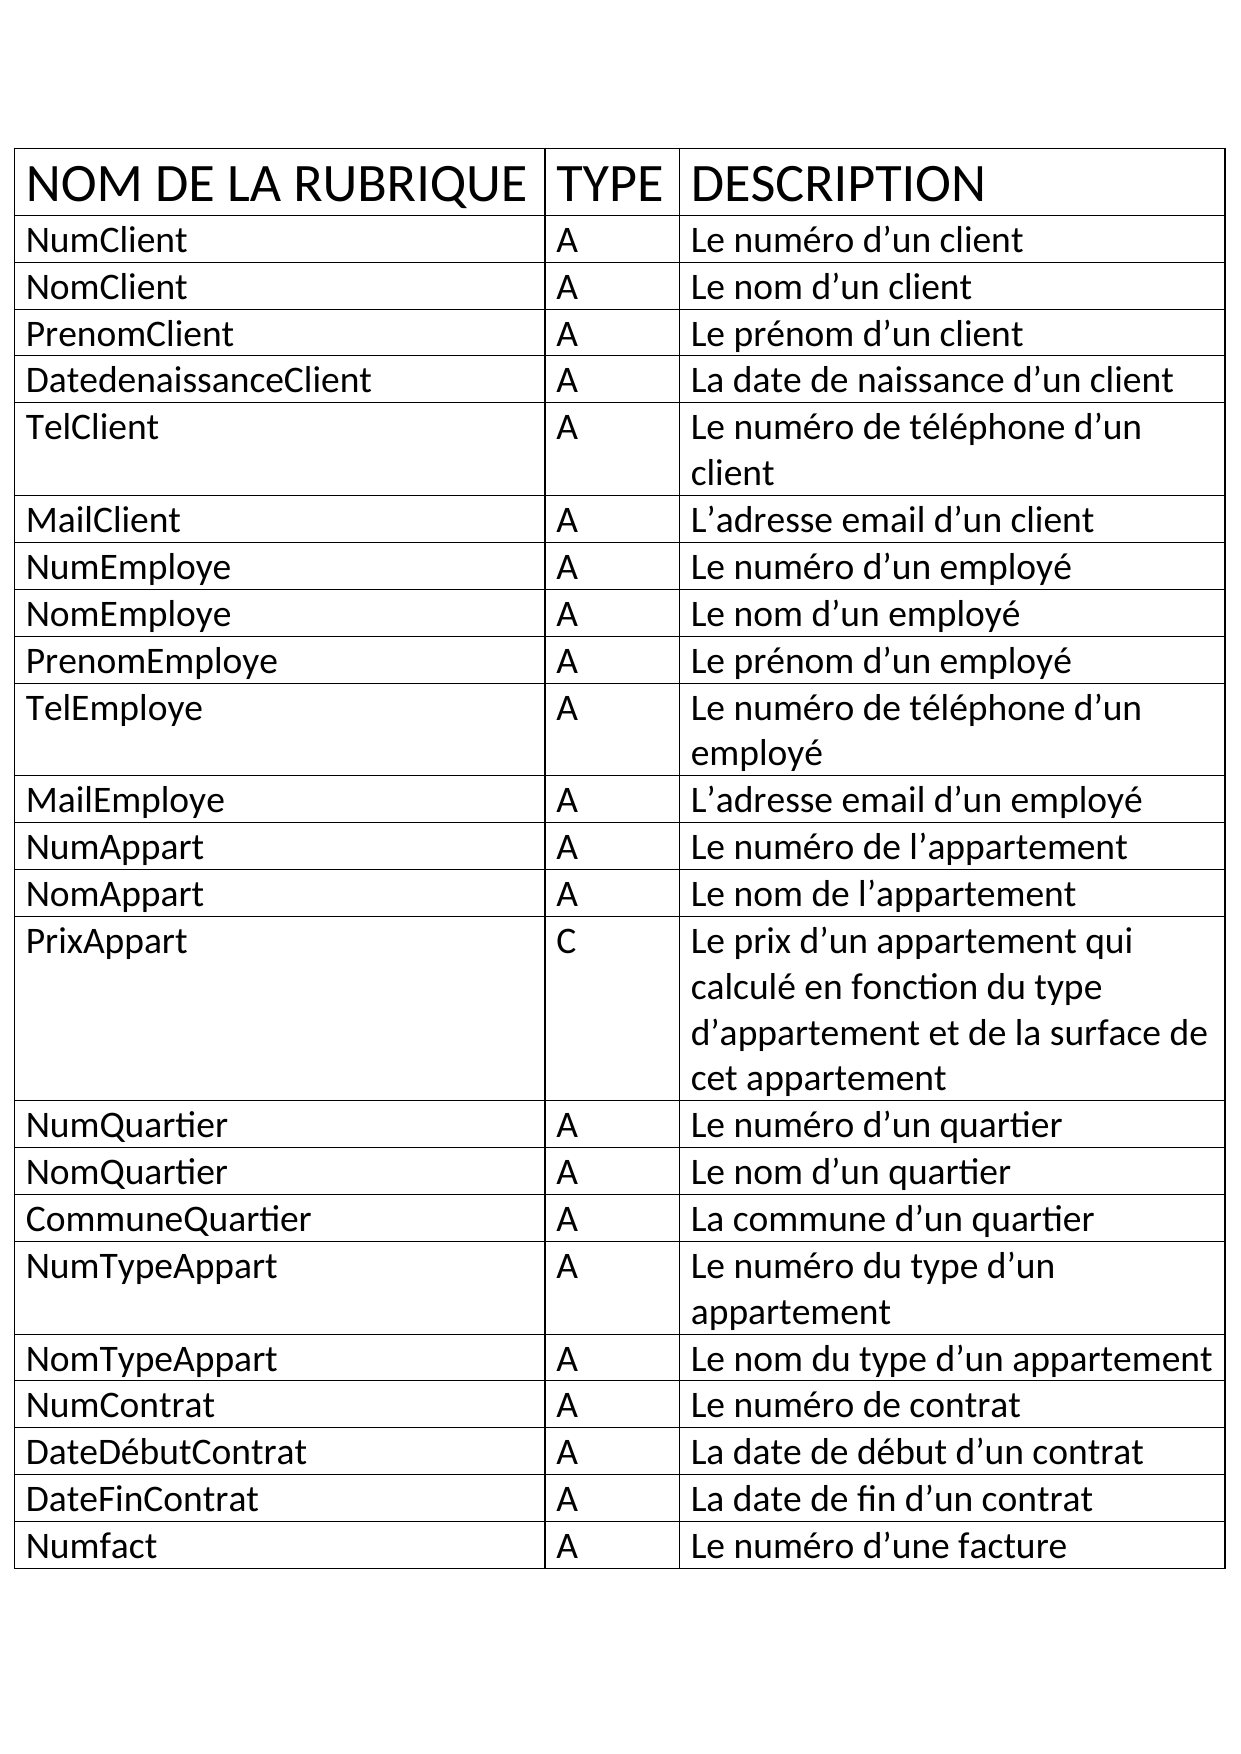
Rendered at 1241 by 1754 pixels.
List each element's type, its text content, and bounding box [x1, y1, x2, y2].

table_cell Le nom de l’appartement [680, 870, 1224, 916]
table_cell NumTypeAppart [15, 1242, 544, 1333]
table_cell Le numéro de téléphone d’un employé [680, 684, 1224, 775]
table_cell NomEmploye [15, 590, 544, 636]
table_cell A [546, 637, 679, 682]
table_cell Le numéro du type d’un appartement [680, 1242, 1224, 1333]
table_cell A [546, 403, 679, 495]
table_cell L’adresse email d’un client [680, 496, 1224, 542]
table_cell Le nom d’un quartier [680, 1148, 1224, 1194]
table_cell L’adresse email d’un employé [680, 776, 1224, 822]
table_cell La date de début d’un contrat [680, 1428, 1224, 1474]
table_cell Le nom d’un employé [680, 590, 1224, 636]
table_cell A [546, 870, 679, 916]
table_cell A [546, 823, 679, 869]
table_cell A [546, 263, 679, 308]
table_cell A [546, 1475, 679, 1521]
table_cell DateFinContrat [15, 1475, 544, 1521]
table_cell NumQuartier [15, 1101, 544, 1147]
table_cell NumAppart [15, 823, 544, 869]
table_cell Le nom du type d’un appartement [680, 1335, 1224, 1380]
table_cell A [546, 1195, 679, 1241]
table_header TYPE [546, 149, 679, 215]
table_cell NumEmploye [15, 543, 544, 589]
table_cell A [546, 684, 679, 775]
table_cell A [546, 590, 679, 636]
table_cell A [546, 1148, 679, 1194]
table_cell A [546, 776, 679, 822]
table_cell Le numéro de contrat [680, 1381, 1224, 1427]
table_cell Le nom d’un client [680, 263, 1224, 308]
table_cell Le numéro d’un employé [680, 543, 1224, 589]
table_cell Le numéro d’une facture [680, 1522, 1224, 1568]
table_cell Le numéro d’un client [680, 216, 1224, 262]
table_header NOM DE LA RUBRIQUE [15, 149, 544, 215]
table_cell PrenomEmploye [15, 637, 544, 682]
table_cell Le numéro de l’appartement [680, 823, 1224, 869]
table_header DESCRIPTION [680, 149, 1224, 215]
table_cell A [546, 1522, 679, 1568]
table_cell Numfact [15, 1522, 544, 1568]
table_cell C [546, 917, 679, 1100]
table_cell NomQuartier [15, 1148, 544, 1194]
table_cell NomAppart [15, 870, 544, 916]
table_cell Le numéro d’un quartier [680, 1101, 1224, 1147]
table_cell A [546, 496, 679, 542]
table_cell Le prénom d’un client [680, 310, 1224, 355]
table_cell DateDébutContrat [15, 1428, 544, 1474]
table_cell La date de naissance d’un client [680, 356, 1224, 402]
table_cell Le prénom d’un employé [680, 637, 1224, 682]
table_cell A [546, 1242, 679, 1333]
table_cell TelEmploye [15, 684, 544, 775]
table_cell CommuneQuartier [15, 1195, 544, 1241]
table_cell A [546, 1101, 679, 1147]
table_cell NumClient [15, 216, 544, 262]
table_cell NomClient [15, 263, 544, 308]
table_cell Le numéro de téléphone d’un client [680, 403, 1224, 495]
table_cell A [546, 1381, 679, 1427]
table_cell DatedenaissanceClient [15, 356, 544, 402]
table_cell A [546, 1428, 679, 1474]
table_cell PrenomClient [15, 310, 544, 355]
table_cell NomTypeAppart [15, 1335, 544, 1380]
table_cell PrixAppart [15, 917, 544, 1100]
table_cell MailEmploye [15, 776, 544, 822]
table_cell A [546, 356, 679, 402]
table_cell A [546, 543, 679, 589]
table_cell A [546, 1335, 679, 1380]
table_cell La date de fin d’un contrat [680, 1475, 1224, 1521]
table_cell TelClient [15, 403, 544, 495]
table_cell NumContrat [15, 1381, 544, 1427]
table_cell A [546, 310, 679, 355]
table_cell MailClient [15, 496, 544, 542]
table_cell La commune d’un quartier [680, 1195, 1224, 1241]
table_cell A [546, 216, 679, 262]
table_cell Le prix d’un appartement qui calculé en fonction du type d’appartement et de la surface de cet appartement [680, 917, 1224, 1100]
